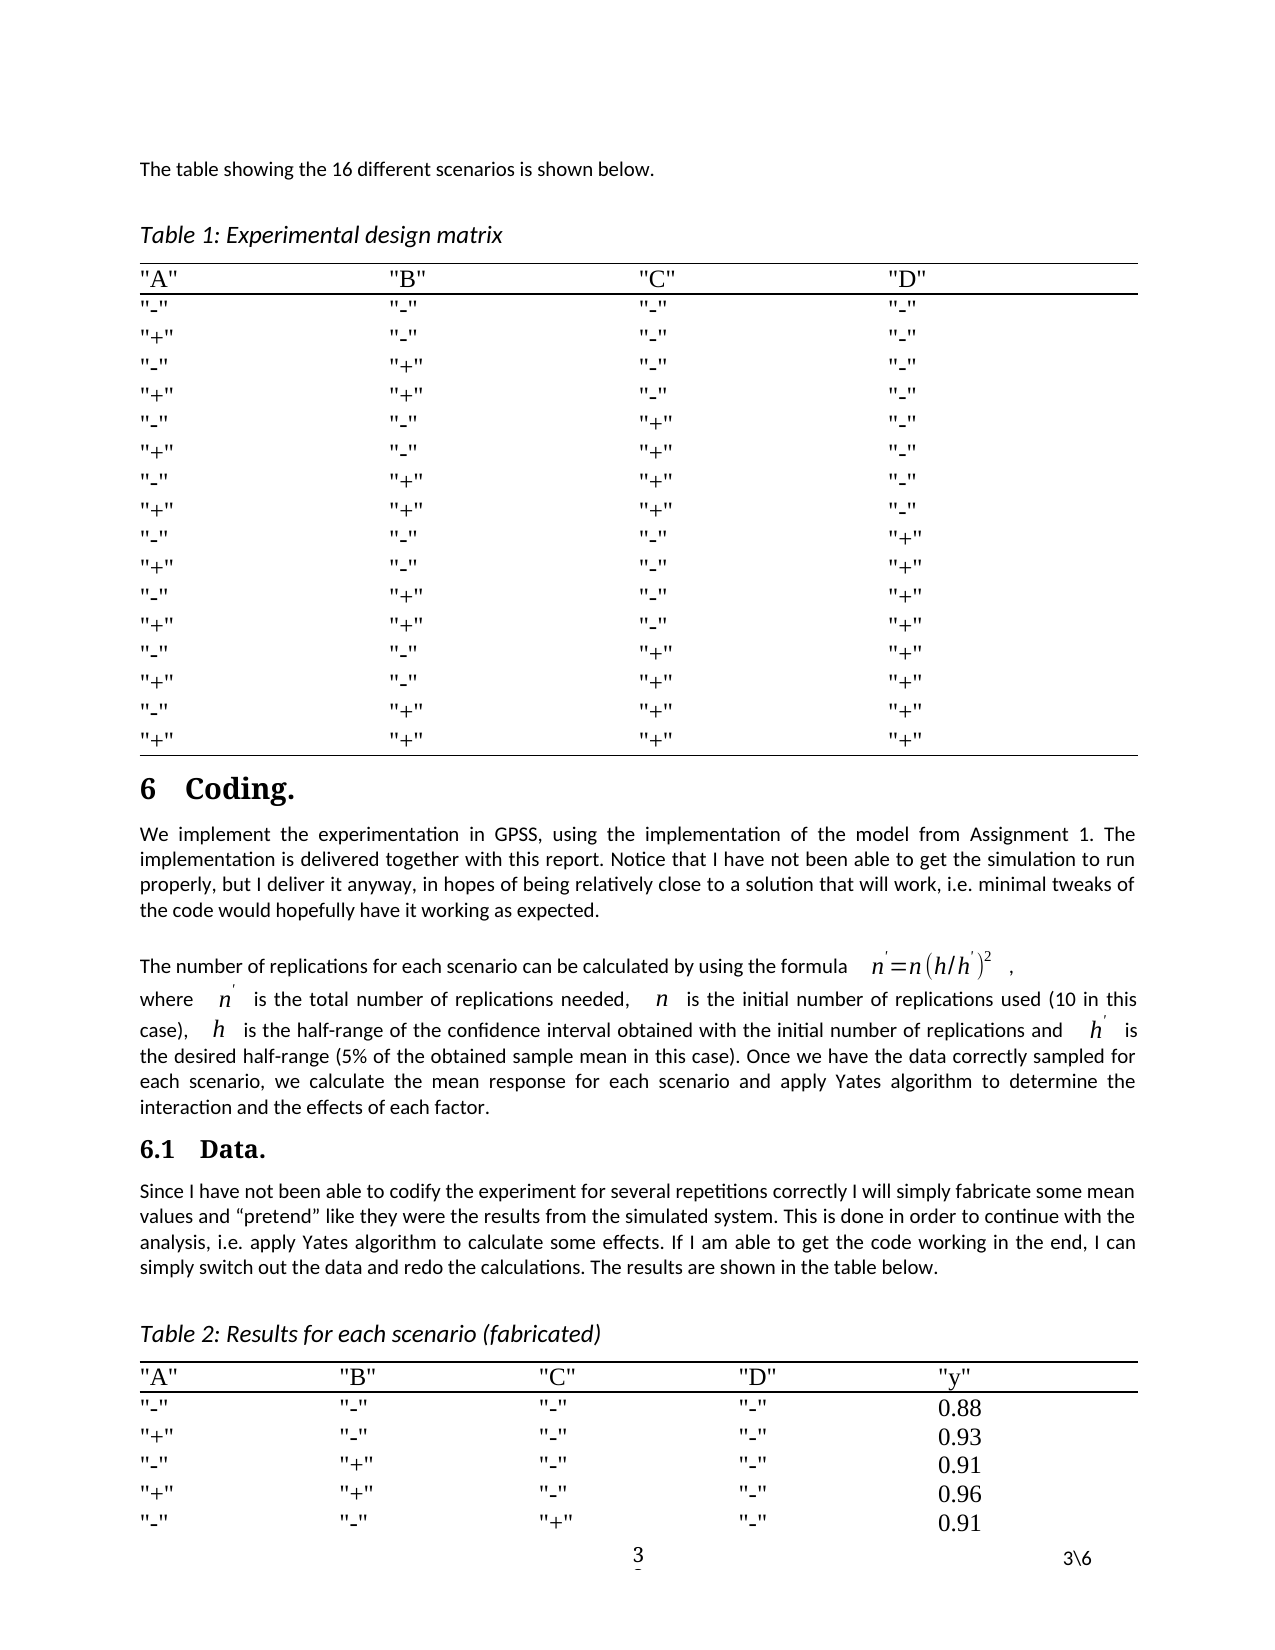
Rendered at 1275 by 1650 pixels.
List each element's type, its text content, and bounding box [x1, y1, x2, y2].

table_cell "-" [389, 640, 638, 668]
table_cell "-" [738, 1479, 938, 1508]
table_cell "-" [539, 1422, 738, 1450]
table_header "D" [888, 264, 1137, 293]
table_cell "-" [140, 640, 389, 668]
table_cell "+" [639, 726, 888, 754]
table_cell "-" [140, 697, 389, 726]
table_cell "-" [738, 1422, 938, 1450]
table_cell "+" [389, 726, 638, 754]
text We implement the experimentation in GPSS, using the implementation of the model from Assignment 1. The implementation is delivered together with this report. Notice that I have not been able to get the simulation to run properly, but I deliver it anyway, in hopes of being relatively close to a solution that will work, i.e. minimal tweaks of the code would hopefully have it working as expected. [139, 821, 1137, 922]
table_cell "+" [888, 668, 1137, 697]
table_cell "+" [888, 525, 1137, 553]
table_cell "-" [888, 438, 1137, 467]
table_cell "+" [140, 726, 389, 754]
table_cell "+" [639, 496, 888, 524]
table_cell "-" [639, 525, 888, 553]
table_cell "+" [140, 323, 389, 352]
table_cell "+" [389, 381, 638, 409]
table_cell "+" [339, 1479, 539, 1508]
table_cell "-" [738, 1393, 938, 1422]
table_cell 0.96 [938, 1479, 1137, 1508]
table_cell "+" [888, 726, 1137, 754]
table_cell "-" [389, 410, 638, 438]
table_cell "-" [639, 295, 888, 323]
table_cell "+" [888, 611, 1137, 639]
table_cell "+" [639, 697, 888, 726]
table_cell "+" [888, 697, 1137, 726]
table_cell "-" [389, 525, 638, 553]
table_cell "+" [639, 467, 888, 496]
table_cell "-" [639, 323, 888, 352]
table_header "D" [738, 1363, 938, 1391]
table_cell "+" [389, 697, 638, 726]
table_cell "-" [888, 467, 1137, 496]
table_cell 0.91 [938, 1450, 1137, 1479]
text where is the total number of replications needed, is the initial number of replications used (10 in this case), is the half-range of the confidence interval obtained with the initial number of replications and is the desired half-range (5% of the obtained sample mean in this case). Once we have the data correctly sampled for each scenario, we calculate the mean response for each scenario and apply Yates algorithm to determine the interaction and the effects of each factor. [139, 981, 1137, 1119]
table_cell "-" [140, 582, 389, 611]
table_header "C" [539, 1363, 738, 1391]
table_cell "-" [389, 668, 638, 697]
table_cell "+" [389, 611, 638, 639]
table_cell "-" [888, 352, 1137, 381]
subtitle Data. [139, 1132, 1137, 1166]
table_cell "-" [389, 553, 638, 582]
table_cell "-" [888, 381, 1137, 409]
table_cell "+" [389, 496, 638, 524]
table_cell "-" [639, 553, 888, 582]
table_cell "-" [888, 410, 1137, 438]
text Table 1: Experimental design matrix [139, 219, 1137, 250]
table_cell "+" [140, 496, 389, 524]
table_header "A" [140, 264, 389, 293]
text The table showing the 16 different scenarios is shown below. [139, 156, 1137, 182]
table_cell "-" [639, 582, 888, 611]
table_header "y" [938, 1363, 1137, 1391]
table_cell "+" [140, 1422, 339, 1450]
table_cell "+" [389, 467, 638, 496]
table_cell "+" [140, 611, 389, 639]
text Table 2: Results for each scenario (fabricated) [139, 1318, 1137, 1348]
table_cell "+" [140, 381, 389, 409]
table_header "A" [140, 1363, 339, 1391]
table_cell "-" [539, 1479, 738, 1508]
table_cell "-" [140, 295, 389, 323]
table_cell "-" [389, 295, 638, 323]
table_cell "-" [539, 1450, 738, 1479]
table_cell "-" [389, 323, 638, 352]
table_cell "-" [738, 1508, 938, 1537]
table_cell "-" [888, 496, 1137, 524]
text Since I have not been able to codify the experiment for several repetitions correctly I will simply fabricate some mean values and “pretend” like they were the results from the simulated system. This is done in order to continue with the analysis, i.e. apply Yates algorithm to calculate some effects. If I am able to get the code working in the end, I can simply switch out the data and redo the calculations. The results are shown in the table below. [139, 1178, 1137, 1280]
table_cell "-" [639, 381, 888, 409]
table_cell "+" [539, 1508, 738, 1537]
table_cell "-" [639, 611, 888, 639]
table_cell "+" [140, 438, 389, 467]
table_cell "-" [339, 1393, 539, 1422]
table_cell "-" [140, 352, 389, 381]
table_cell "+" [888, 640, 1137, 668]
table_cell 0.93 [938, 1422, 1137, 1450]
table_cell "+" [140, 1479, 339, 1508]
table_cell "-" [339, 1508, 539, 1537]
table_cell "-" [140, 410, 389, 438]
table_cell "-" [140, 467, 389, 496]
table_header "C" [639, 264, 888, 293]
table_cell "+" [888, 553, 1137, 582]
table_cell "+" [639, 438, 888, 467]
table_cell "-" [639, 352, 888, 381]
table_cell "+" [389, 582, 638, 611]
table_cell 0.88 [938, 1393, 1137, 1422]
table_cell "-" [140, 1393, 339, 1422]
table_cell "-" [140, 525, 389, 553]
table_cell "-" [888, 323, 1137, 352]
table_cell "+" [639, 410, 888, 438]
table_cell "-" [140, 1508, 339, 1537]
table_cell "+" [888, 582, 1137, 611]
table_cell "+" [389, 352, 638, 381]
table_cell 0.91 [938, 1508, 1137, 1537]
table_cell "+" [339, 1450, 539, 1479]
text The number of replications for each scenario can be calculated by using the formula , [139, 948, 1137, 981]
table_cell "-" [539, 1393, 738, 1422]
table_cell "-" [389, 438, 638, 467]
table_cell "-" [738, 1450, 938, 1479]
table_cell "+" [639, 640, 888, 668]
table_cell "+" [140, 668, 389, 697]
table_cell "+" [140, 553, 389, 582]
table_cell "+" [639, 668, 888, 697]
table_cell "-" [339, 1422, 539, 1450]
table_header "B" [389, 264, 638, 293]
subtitle Coding. [139, 768, 1137, 808]
table_cell "-" [888, 295, 1137, 323]
table_header "B" [339, 1363, 539, 1391]
table_cell "-" [140, 1450, 339, 1479]
